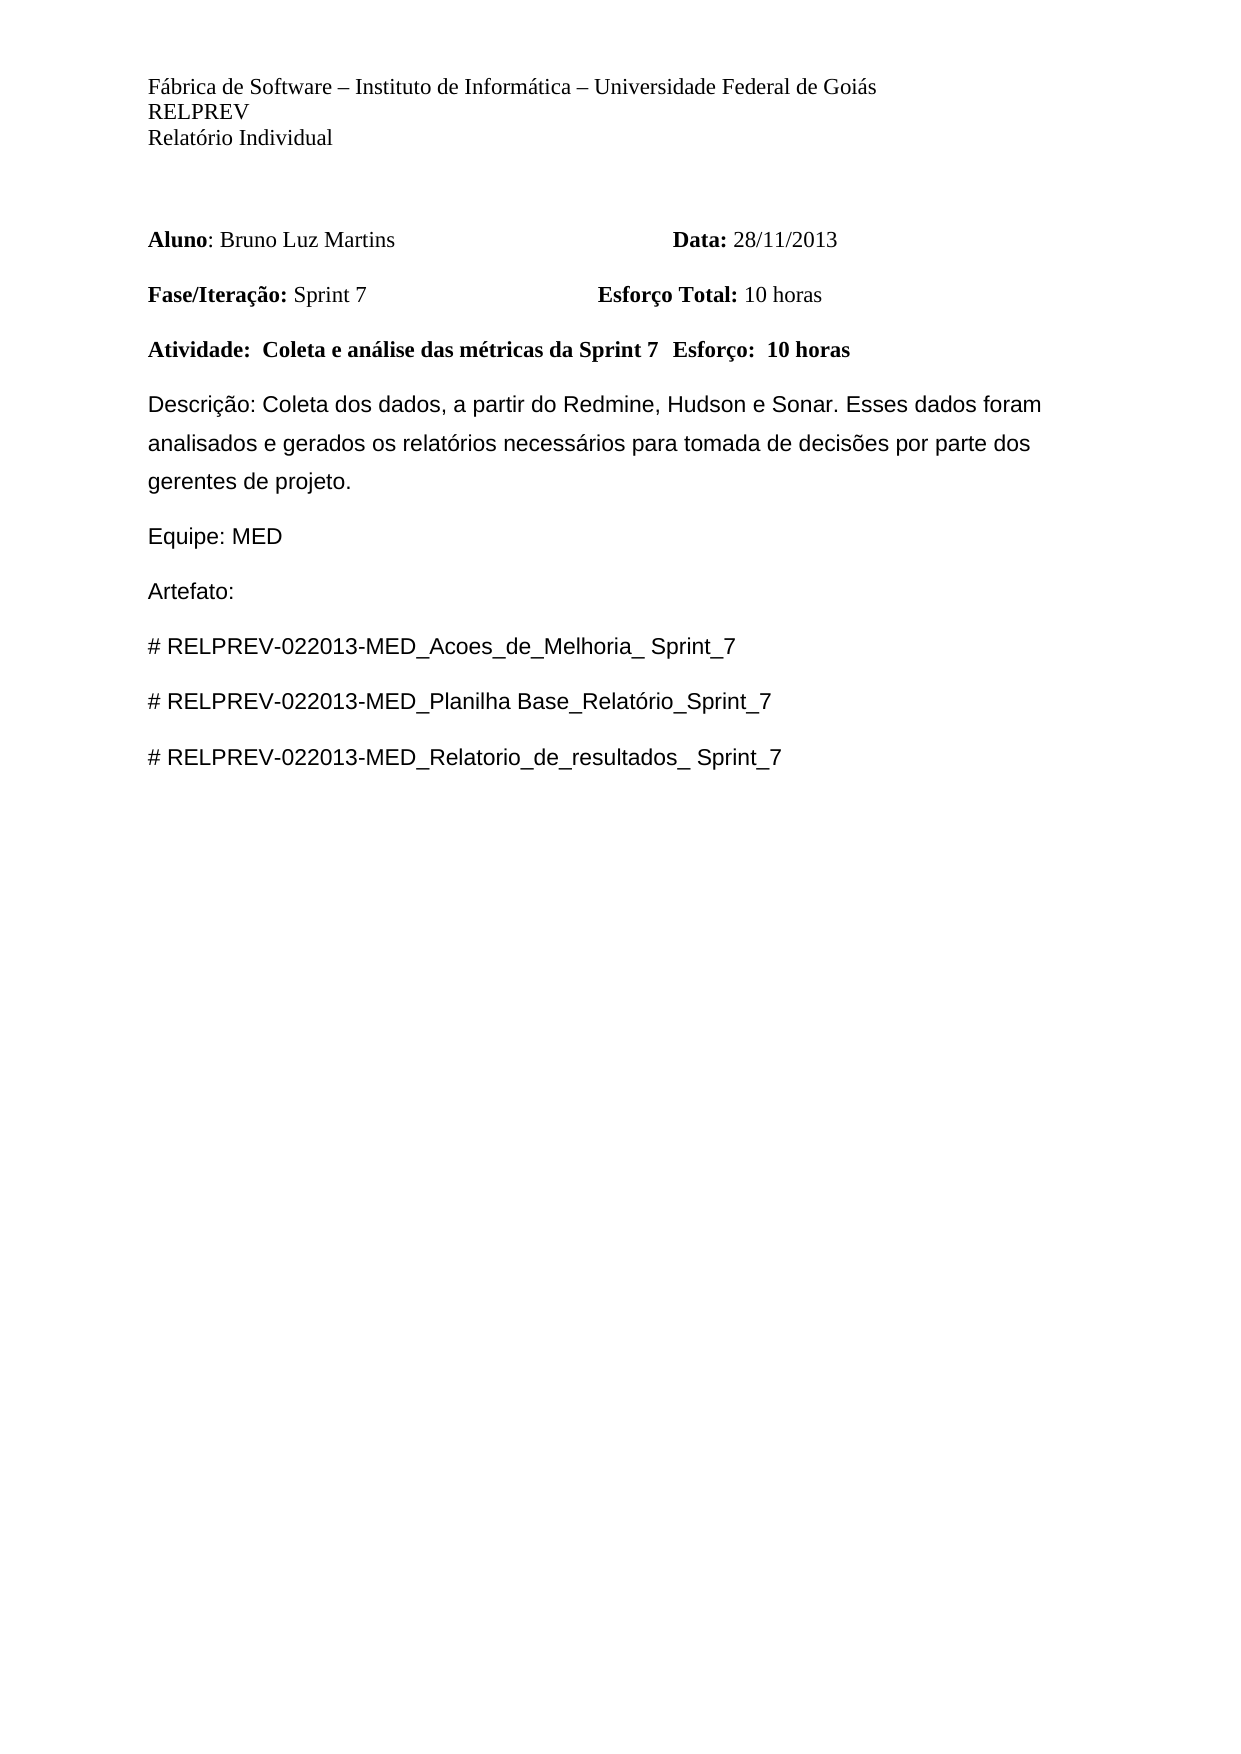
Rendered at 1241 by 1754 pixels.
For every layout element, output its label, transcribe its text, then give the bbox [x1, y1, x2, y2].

text Artefato: [148, 579, 1093, 604]
text Aluno: Bruno Luz Martins Data: 28/11/2013 [148, 227, 1093, 253]
text Atividade: Coleta e análise das métricas da Sprint 7 Esforço: 10 horas [148, 337, 1093, 362]
text # RELPREV-022013-MED_Relatorio_de_resultados_ Sprint_7 [148, 744, 1093, 770]
text # RELPREV-022013-MED_Planilha Base_Relatório_Sprint_7 [148, 689, 1093, 715]
text Descrição: Coleta dos dados, a partir do Redmine, Hudson e Sonar. Esses dados foram analisados e gerados os relatórios necessários para tomada de decisões por parte dos gerentes de projeto. [148, 392, 1093, 494]
text # RELPREV-022013-MED_Acoes_de_Melhoria_ Sprint_7 [148, 634, 1093, 659]
text Fase/Iteração: Sprint 7 Esforço Total: 10 horas [148, 282, 1093, 308]
text Equipe: MED [148, 524, 1093, 549]
